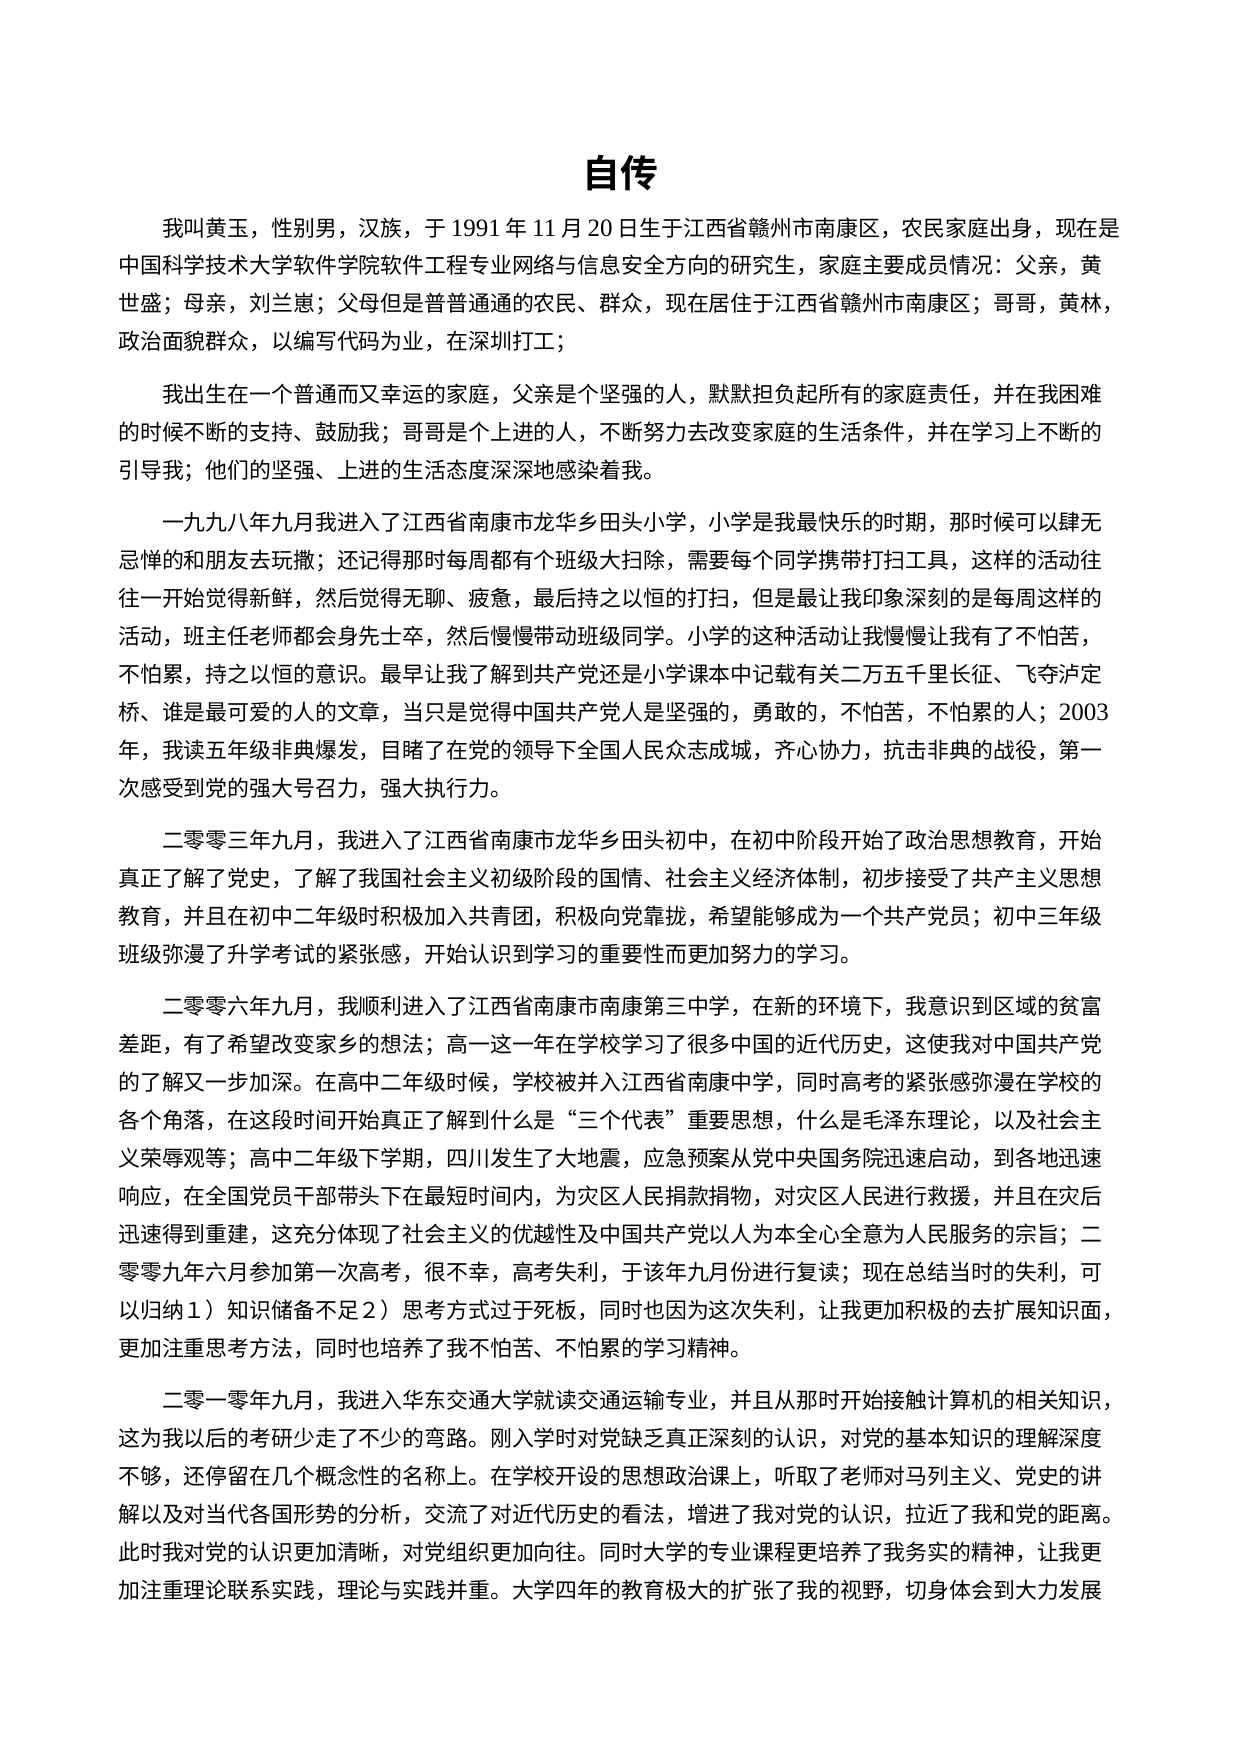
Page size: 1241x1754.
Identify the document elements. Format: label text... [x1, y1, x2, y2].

text 我出生在一个普通而又幸运的家庭，父亲是个坚强的人，默默担负起所有的家庭责任，并在我困难的时候不断的支持、鼓励我；哥哥是个上进的人，不断努力去改变家庭的生活条件，并在学习上不断的引导我；他们的坚强、上进的生活态度深深地感染着我。 [118, 377, 1122, 484]
text 我叫黄玉，性别男，汉族，于1991年11月20日生于江西省赣州市南康区，农民家庭出身，现在是中国科学技术大学软件学院软件工程专业网络与信息安全方向的研究生，家庭主要成员情况：父亲，黄世盛；母亲，刘兰崽；父母但是普普通通的农民、群众，现在居住于江西省赣州市南康区；哥哥，黄林，政治面貌群众，以编写代码为业，在深圳打工； [118, 211, 1122, 356]
text 二零零三年九月，我进入了江西省南康市龙华乡田头初中，在初中阶段开始了政治思想教育，开始真正了解了党史，了解了我国社会主义初级阶段的国情、社会主义经济体制，初步接受了共产主义思想教育，并且在初中二年级时积极加入共青团，积极向党靠拢，希望能够成为一个共产党员；初中三年级班级弥漫了升学考试的紧张感，开始认识到学习的重要性而更加努力的学习。 [118, 823, 1122, 968]
text 一九九八年九月我进入了江西省南康市龙华乡田头小学，小学是我最快乐的时期，那时候可以肆无忌惮的和朋友去玩撒；还记得那时每周都有个班级大扫除，需要每个同学携带打扫工具，这样的活动往往一开始觉得新鲜，然后觉得无聊、疲惫，最后持之以恒的打扫，但是最让我印象深刻的是每周这样的活动，班主任老师都会身先士卒，然后慢慢带动班级同学。小学的这种活动让我慢慢让我有了不怕苦，不怕累，持之以恒的意识。最早让我了解到共产党还是小学课本中记载有关二万五千里长征、飞夺泸定桥、谁是最可爱的人的文章，当只是觉得中国共产党人是坚强的，勇敢的，不怕苦，不怕累的人；2003年，我读五年级非典爆发，目睹了在党的领导下全国人民众志成城，齐心协力，抗击非典的战役，第一次感受到党的强大号召力，强大执行力。 [118, 505, 1122, 802]
subtitle 自传 [118, 143, 1122, 198]
text 二零零六年九月，我顺利进入了江西省南康市南康第三中学，在新的环境下，我意识到区域的贫富差距，有了希望改变家乡的想法；高一这一年在学校学习了很多中国的近代历史，这使我对中国共产党的了解又一步加深。在高中二年级时候，学校被并入江西省南康中学，同时高考的紧张感弥漫在学校的各个角落，在这段时间开始真正了解到什么是“三个代表”重要思想，什么是毛泽东理论，以及社会主义荣辱观等；高中二年级下学期，四川发生了大地震，应急预案从党中央国务院迅速启动，到各地迅速响应，在全国党员干部带头下在最短时间内，为灾区人民捐款捐物，对灾区人民进行救援，并且在灾后迅速得到重建，这充分体现了社会主义的优越性及中国共产党以人为本全心全意为人民服务的宗旨；二零零九年六月参加第一次高考，很不幸，高考失利，于该年九月份进行复读；现在总结当时的失利，可以归纳１）知识储备不足２）思考方式过于死板，同时也因为这次失利，让我更加积极的去扩展知识面，更加注重思考方法，同时也培养了我不怕苦、不怕累的学习精神。 [118, 989, 1122, 1362]
text 二零一零年九月，我进入华东交通大学就读交通运输专业，并且从那时开始接触计算机的相关知识，这为我以后的考研少走了不少的弯路。刚入学时对党缺乏真正深刻的认识，对党的基本知识的理解深度不够，还停留在几个概念性的名称上。在学校开设的思想政治课上，听取了老师对马列主义、党史的讲解以及对当代各国形势的分析，交流了对近代历史的看法，增进了我对党的认识，拉近了我和党的距离。此时我对党的认识更加清晰，对党组织更加向往。同时大学的专业课程更培养了我务实的精神，让我更加注重理论联系实践，理论与实践并重。大学四年的教育极大的扩张了我的视野，切身体会到大力发展 [118, 1383, 1122, 1604]
